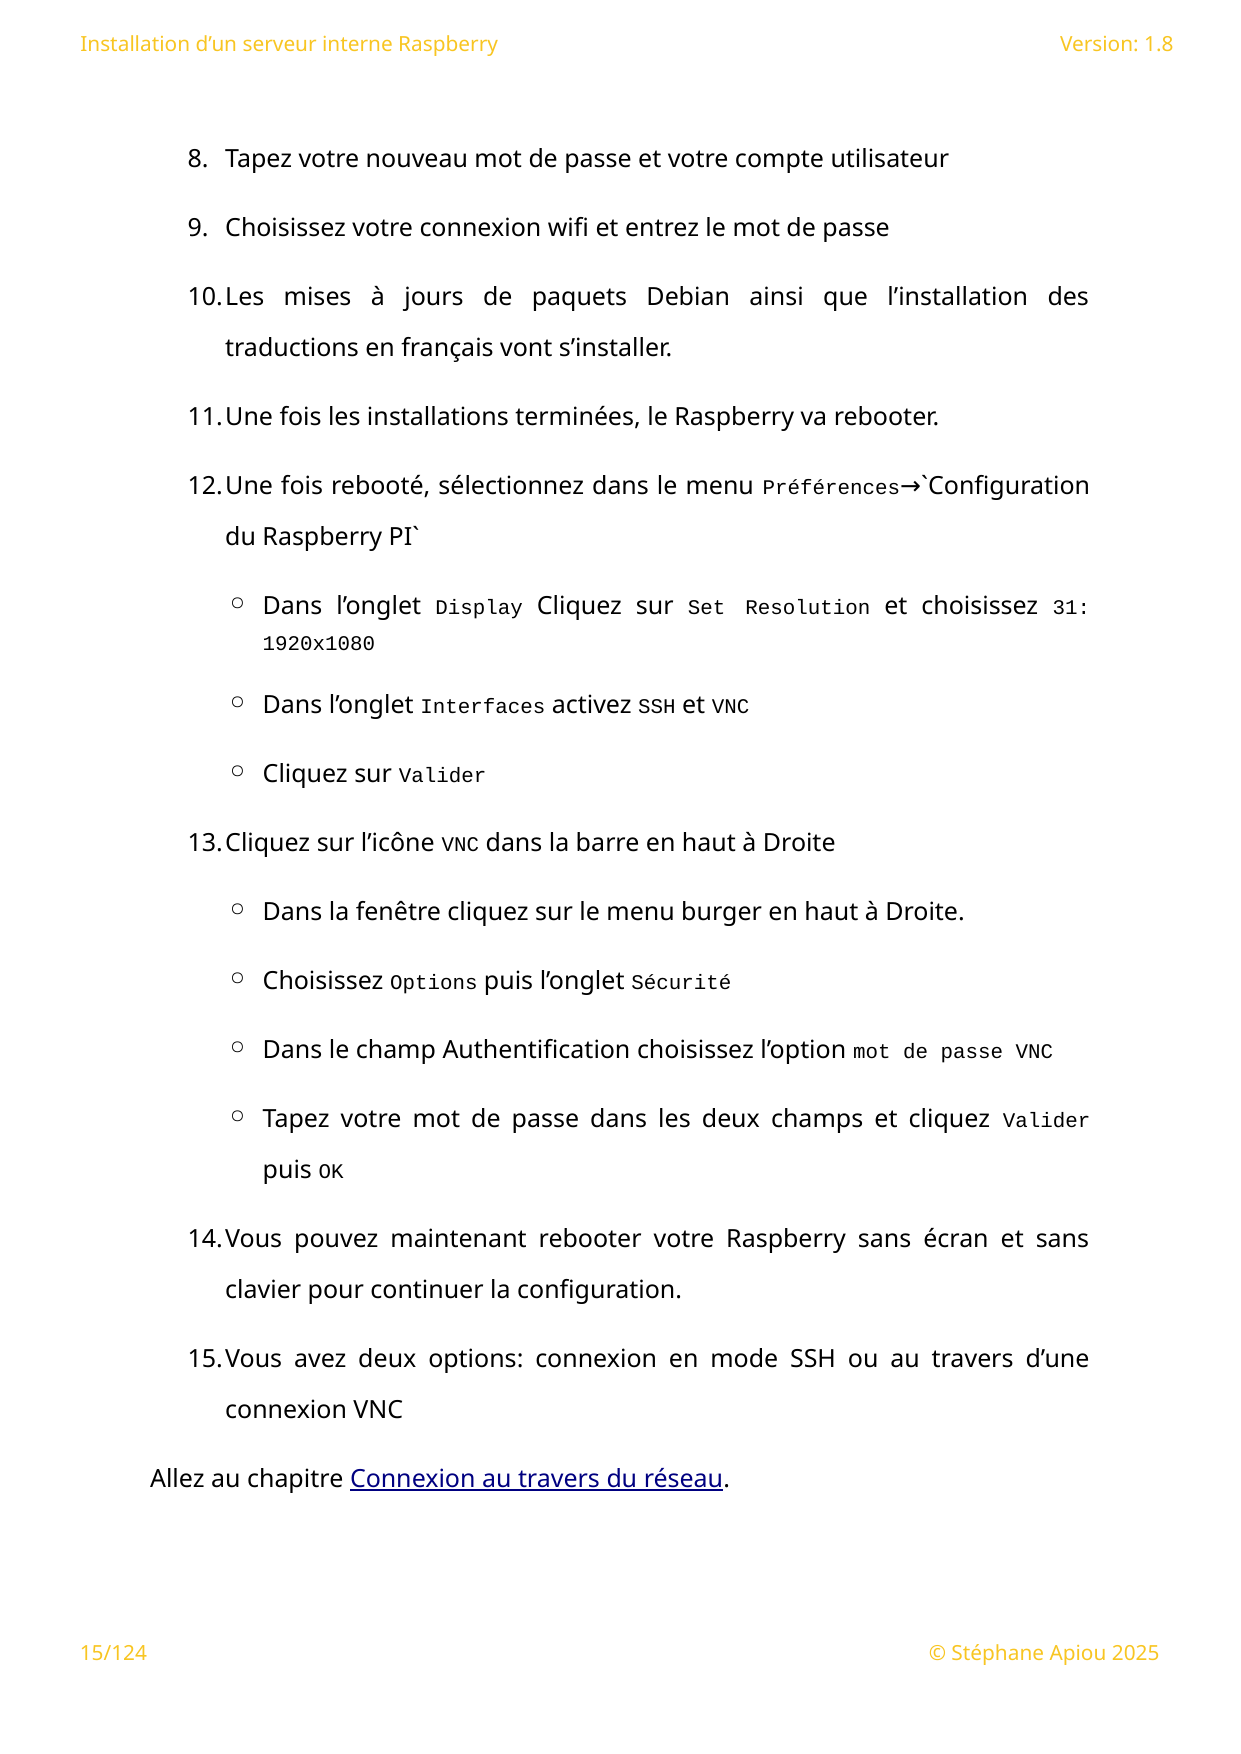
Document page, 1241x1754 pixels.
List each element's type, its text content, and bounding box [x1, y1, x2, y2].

list Tapez votre nouveau mot de passe et votre compte utilisateur [187, 141, 1090, 175]
list Dans l’onglet Interfaces activez SSH et VNC [225, 687, 1090, 721]
text Allez au chapitre Connexion au travers du réseau. [150, 1461, 1090, 1494]
list Vous pouvez maintenant rebooter votre Raspberry sans écran et sans clavier pour continuer la configuration. [187, 1221, 1090, 1306]
list Tapez votre mot de passe dans les deux champs et cliquez Valider puis OK [225, 1101, 1090, 1186]
list Choisissez Options puis l’onglet Sécurité [225, 963, 1090, 997]
list Cliquez sur Valider [225, 756, 1090, 790]
list Vous avez deux options: connexion en mode SSH ou au travers d’une connexion VNC [187, 1341, 1090, 1426]
list Dans le champ Authentification choisissez l’option mot de passe VNC [225, 1032, 1090, 1066]
list Dans la fenêtre cliquez sur le menu burger en haut à Droite. [225, 894, 1090, 928]
list Une fois rebooté, sélectionnez dans le menu Préférences→`Configuration du Raspberry PI` [187, 468, 1090, 553]
list Une fois les installations terminées, le Raspberry va rebooter. [187, 399, 1090, 433]
list Choisissez votre connexion wifi et entrez le mot de passe [187, 210, 1090, 244]
list Les mises à jours de paquets Debian ainsi que l’installation des traductions en français vont s’installer. [187, 279, 1090, 364]
list Cliquez sur l’icône VNC dans la barre en haut à Droite [187, 825, 1090, 859]
list Dans l’onglet Display Cliquez sur Set Resolution et choisissez 31: 1920x1080 [225, 588, 1090, 657]
